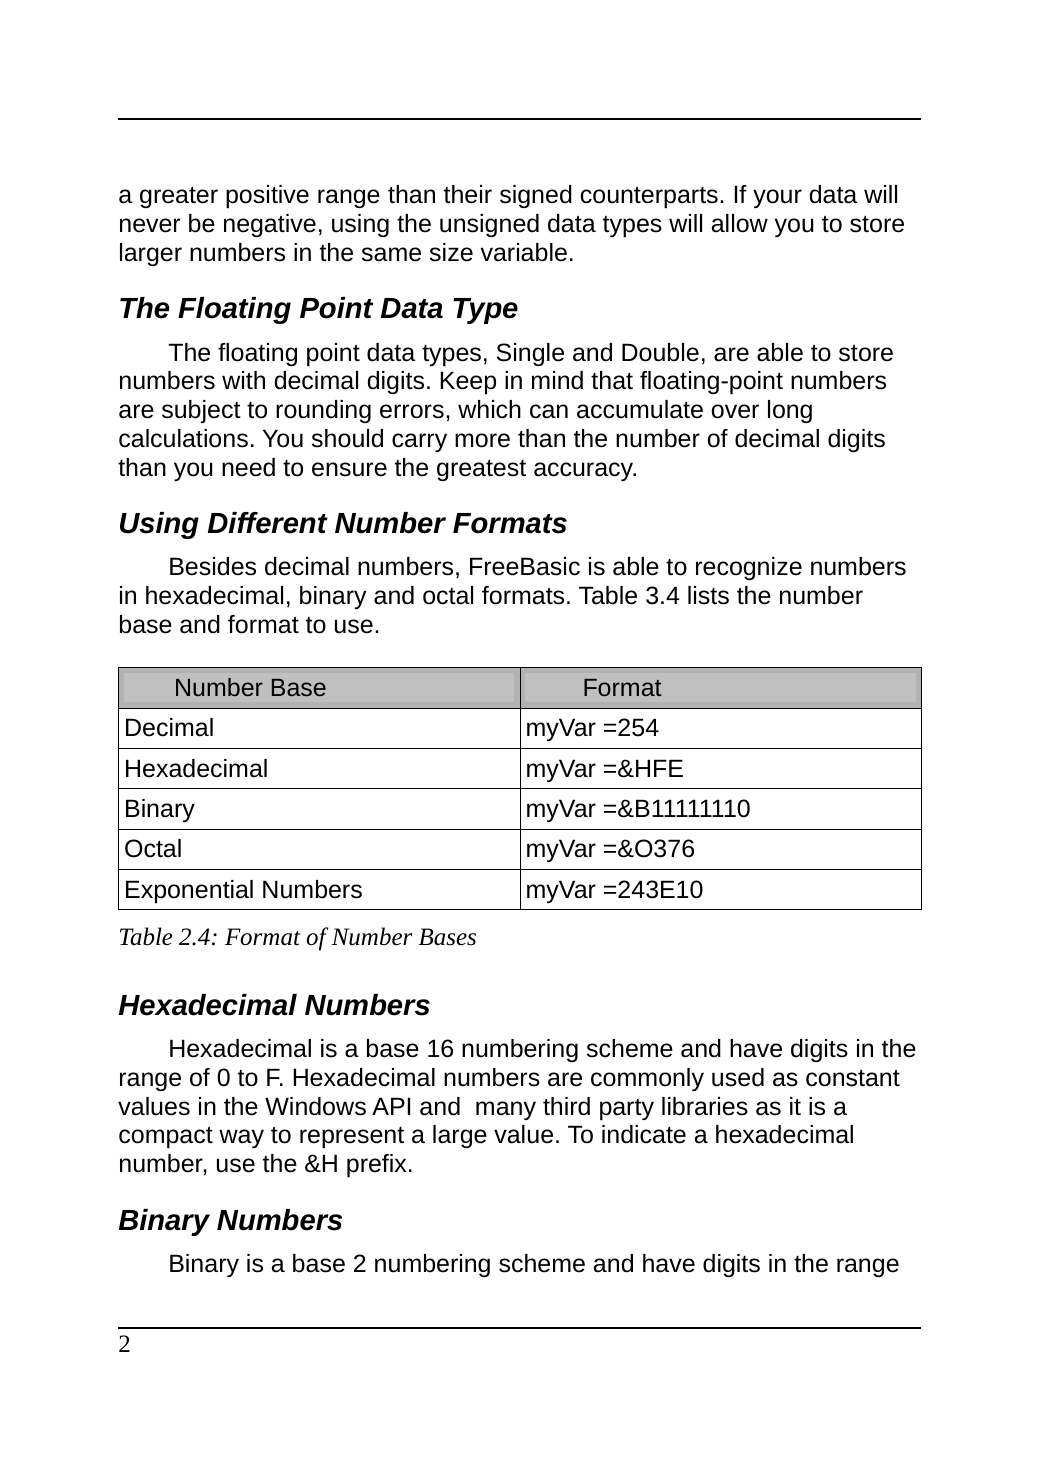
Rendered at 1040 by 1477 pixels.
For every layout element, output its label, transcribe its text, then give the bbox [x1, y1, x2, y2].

text Table 2.4: Format of Number Bases [118, 922, 921, 951]
table_cell myVar =&B11111110 [521, 789, 921, 828]
subtitle Hexadecimal Numbers [118, 988, 921, 1022]
subtitle Binary Numbers [118, 1203, 921, 1236]
table_cell Exponential Numbers [119, 870, 520, 909]
table_cell Hexadecimal [119, 749, 520, 788]
text Besides decimal numbers, FreeBasic is able to recognize numbers in hexadecimal, binary and octal formats. Table 3.4 lists the number base and format to use. [118, 552, 921, 638]
table_header Format [521, 668, 921, 708]
table_cell myVar =&HFE [521, 749, 921, 788]
text Hexadecimal is a base 16 numbering scheme and have digits in the range of 0 to F. Hexadecimal numbers are commonly used as constant values in the Windows API and many third party libraries as it is a compact way to represent a large value. To indicate a hexadecimal number, use the &H prefix. [118, 1034, 921, 1178]
table_cell myVar =254 [521, 709, 921, 748]
text The floating point data types, Single and Double, are able to store numbers with decimal digits. Keep in mind that floating-point numbers are subject to rounding errors, which can accumulate over long calculations. You should carry more than the number of decimal digits than you need to ensure the greatest accuracy. [118, 337, 921, 481]
text Binary is a base 2 numbering scheme and have digits in the range [118, 1249, 921, 1278]
text a greater positive range than their signed counterparts. If your data will never be negative, using the unsigned data types will allow you to store larger numbers in the same size variable. [118, 180, 921, 266]
table_cell Binary [119, 789, 520, 828]
subtitle Using Different Number Formats [118, 506, 921, 540]
table_header Number Base [119, 668, 520, 708]
table_cell myVar =243E10 [521, 870, 921, 909]
table_cell Decimal [119, 709, 520, 748]
subtitle The Floating Point Data Type [118, 291, 921, 325]
table_cell Octal [119, 830, 520, 869]
table_cell myVar =&O376 [521, 830, 921, 869]
